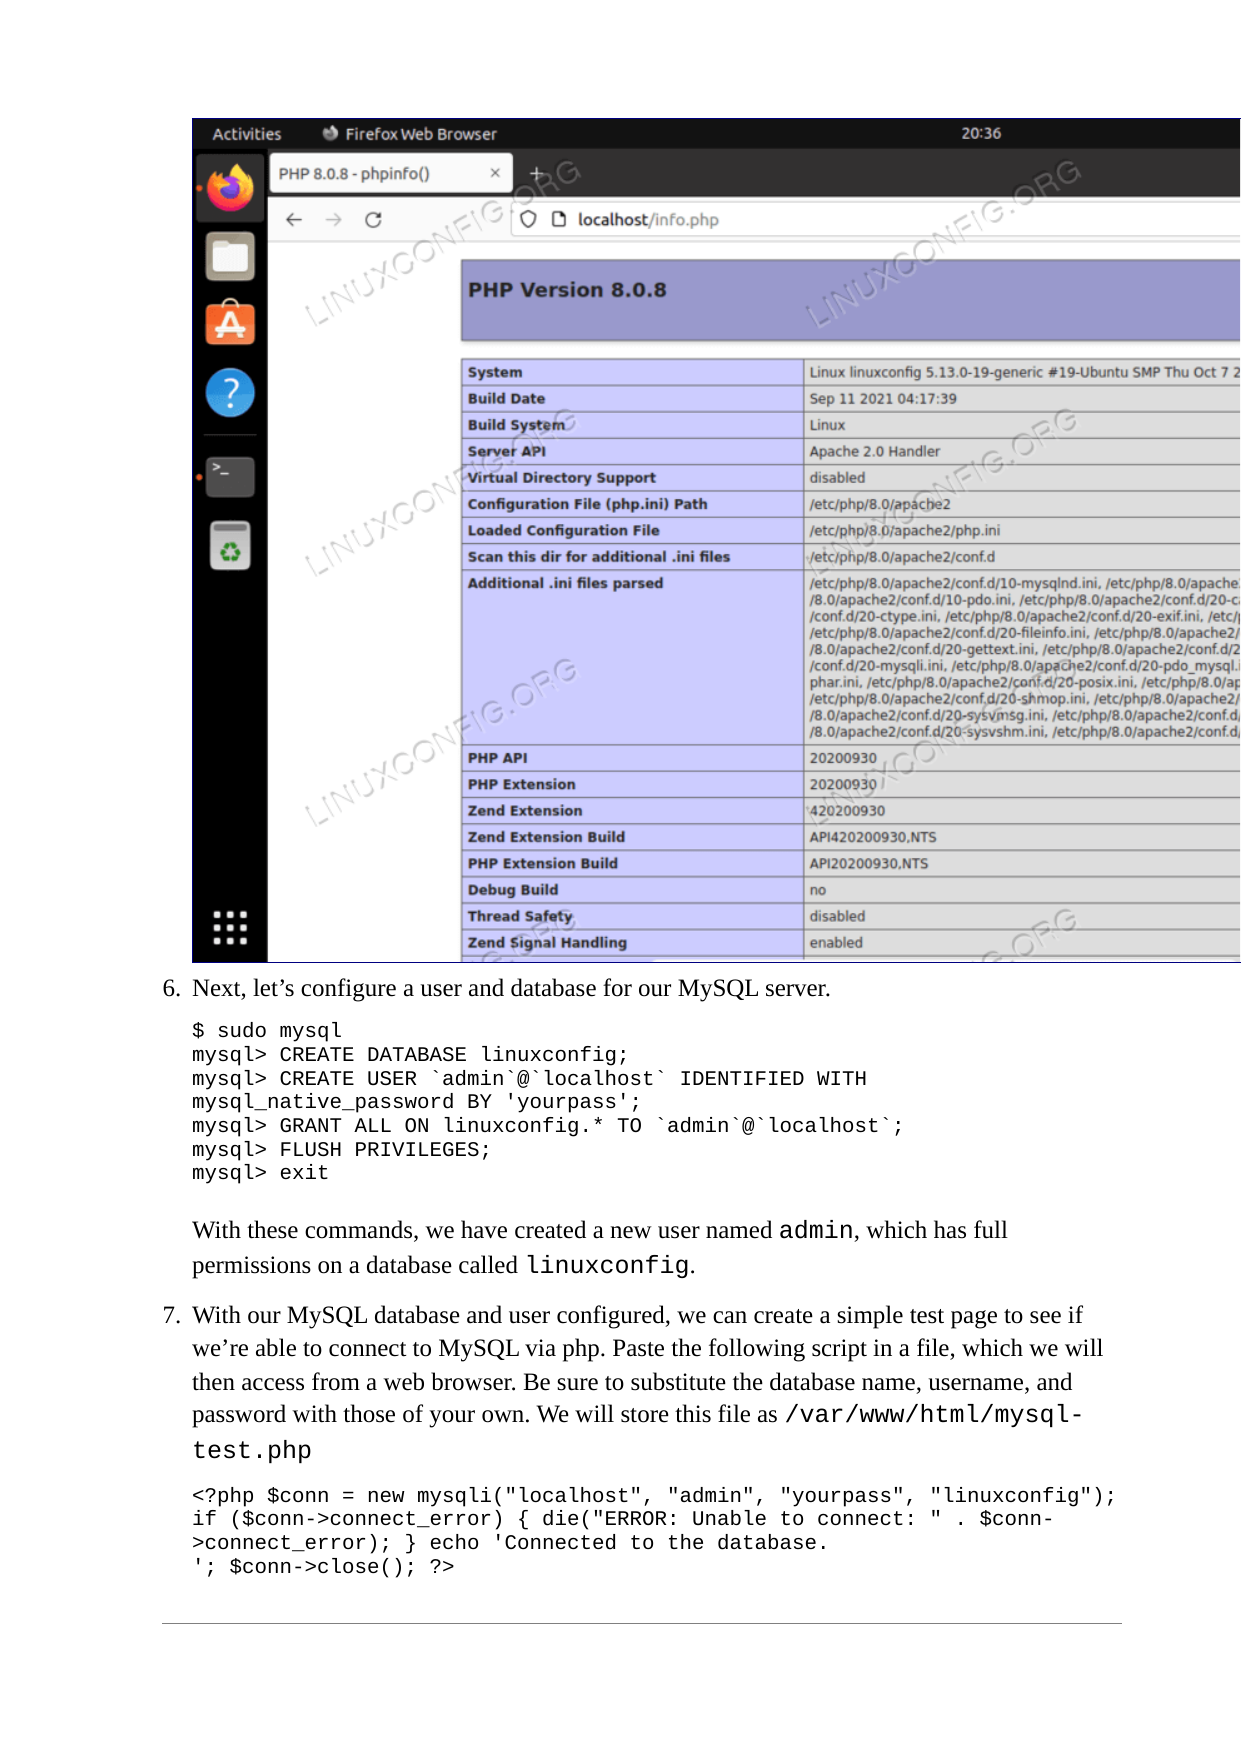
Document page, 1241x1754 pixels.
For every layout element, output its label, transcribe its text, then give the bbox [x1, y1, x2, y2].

list mysql> CREATE USER `admin`@`localhost` IDENTIFIED WITH mysql_native_password BY 'yourpass'; [162, 1068, 1122, 1115]
list mysql> CREATE DATABASE linuxconfig; [162, 1044, 1122, 1068]
list mysql> FLUSH PRIVILEGES; [162, 1139, 1122, 1162]
list $ sudo mysql [162, 1020, 1122, 1044]
list mysql> GRANT ALL ON linuxconfig.* TO `admin`@`localhost`; [162, 1115, 1122, 1139]
list With our MySQL database and user configured, we can create a simple test page to see if we’re able to connect to MySQL via php. Paste the following script in a file, which we will then access from a web browser. Be sure to substitute the database name, username, and password with those of your own. We will store this file as /var/www/html/mysql-test.php [162, 1301, 1122, 1466]
picture [193, 119, 1241, 962]
list Next, let’s configure a user and database for our MySQL server. [162, 973, 1122, 1002]
list <?php $conn = new mysqli("localhost", "admin", "yourpass", "linuxconfig"); if ($conn->connect_error) { die("ERROR: Unable to connect: " . $conn->connect_error); } echo 'Connected to the database. [162, 1485, 1122, 1556]
list '; $conn->close(); ?> [162, 1556, 1122, 1579]
list mysql> exit [162, 1162, 1122, 1186]
list With these commands, we have created a new user named admin, which has full permissions on a database called linuxconfig. [162, 1215, 1122, 1281]
